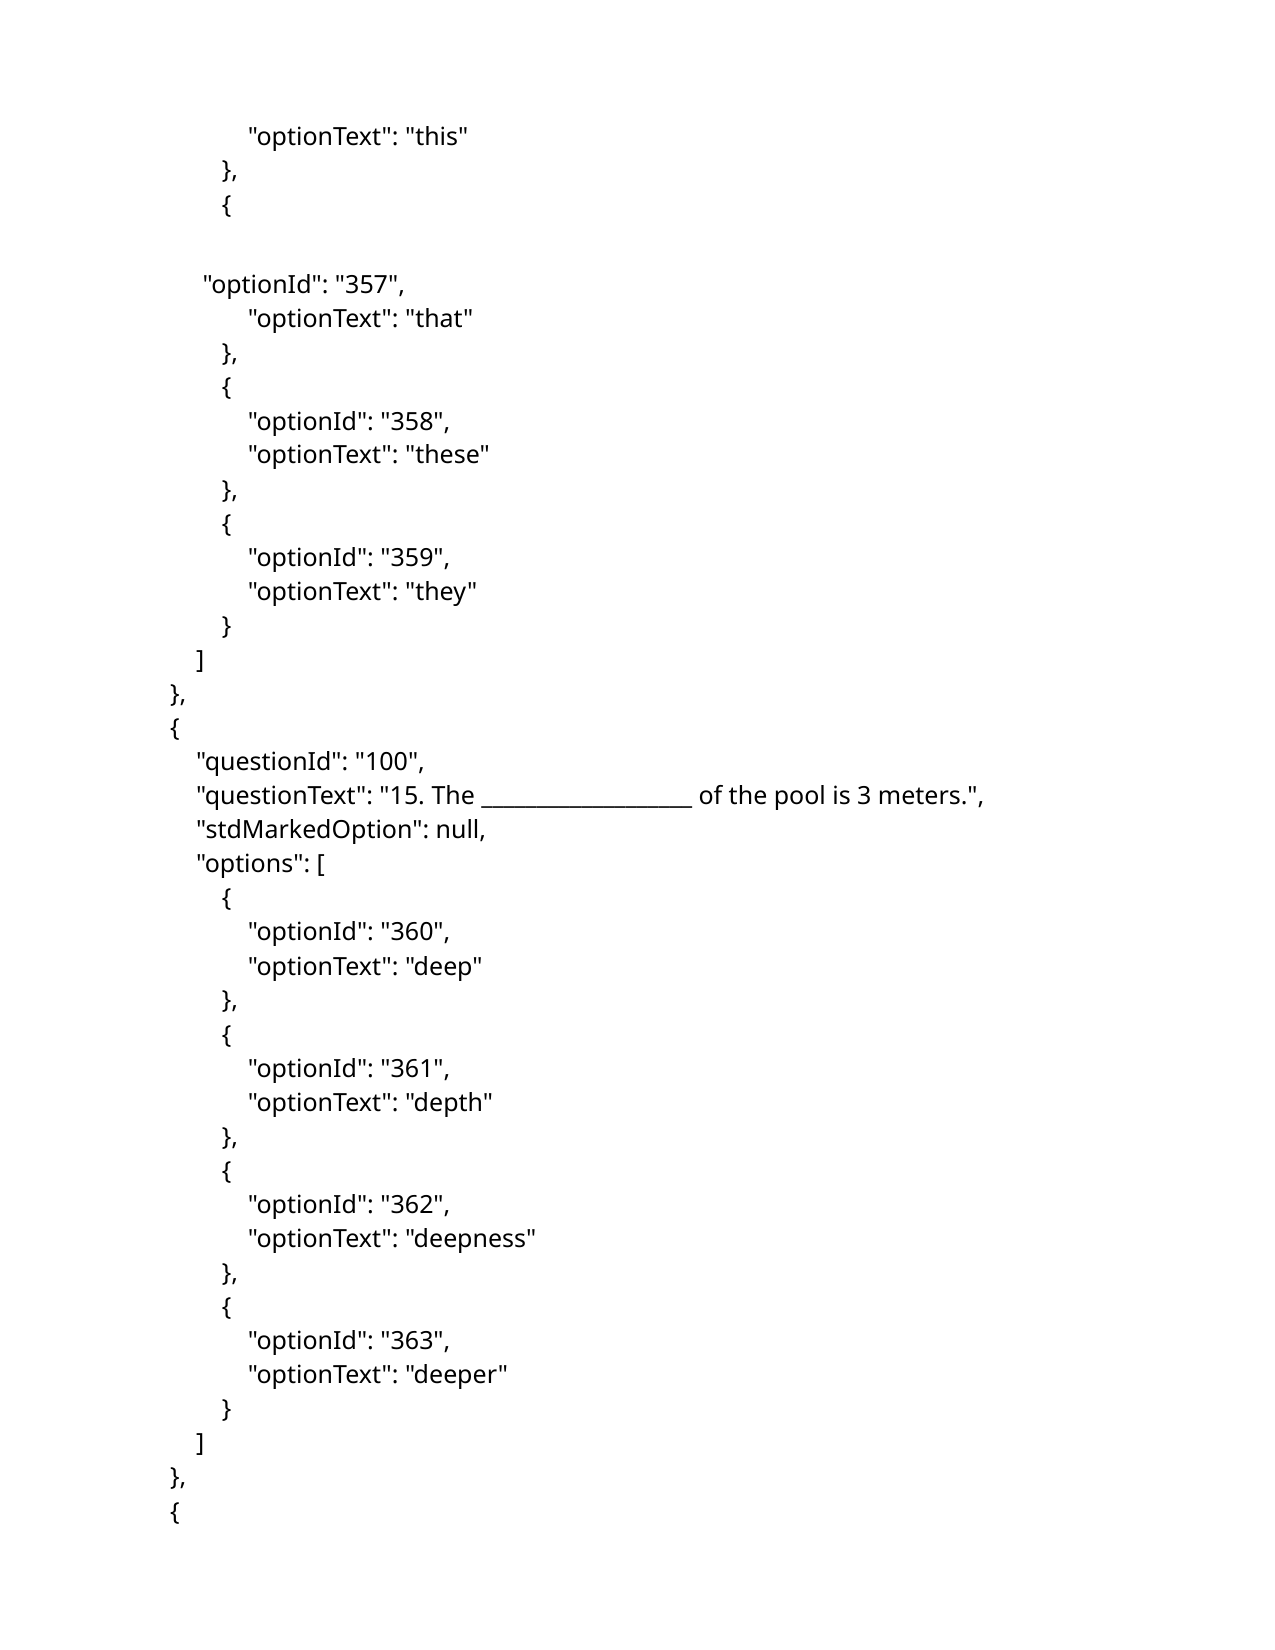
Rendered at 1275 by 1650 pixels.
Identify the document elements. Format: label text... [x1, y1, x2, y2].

text "optionId": "357", "optionText": "that" }, { "optionId": "358", "optionText": "these" }, { "optionId": "359", "optionText": "they" } ] }, { "questionId": "100", "questionText": "15. The ___________________ of the pool is 3 meters.", "stdMarkedOption": null, "options": [ { "optionId": "360", "optionText": "deep" }, { "optionId": "361", "optionText": "depth" }, { "optionId": "362", "optionText": "deepness" }, { "optionId": "363", "optionText": "deeper" } ] }, { [118, 267, 1157, 1527]
text "optionText": "this" }, { [118, 118, 1157, 254]
